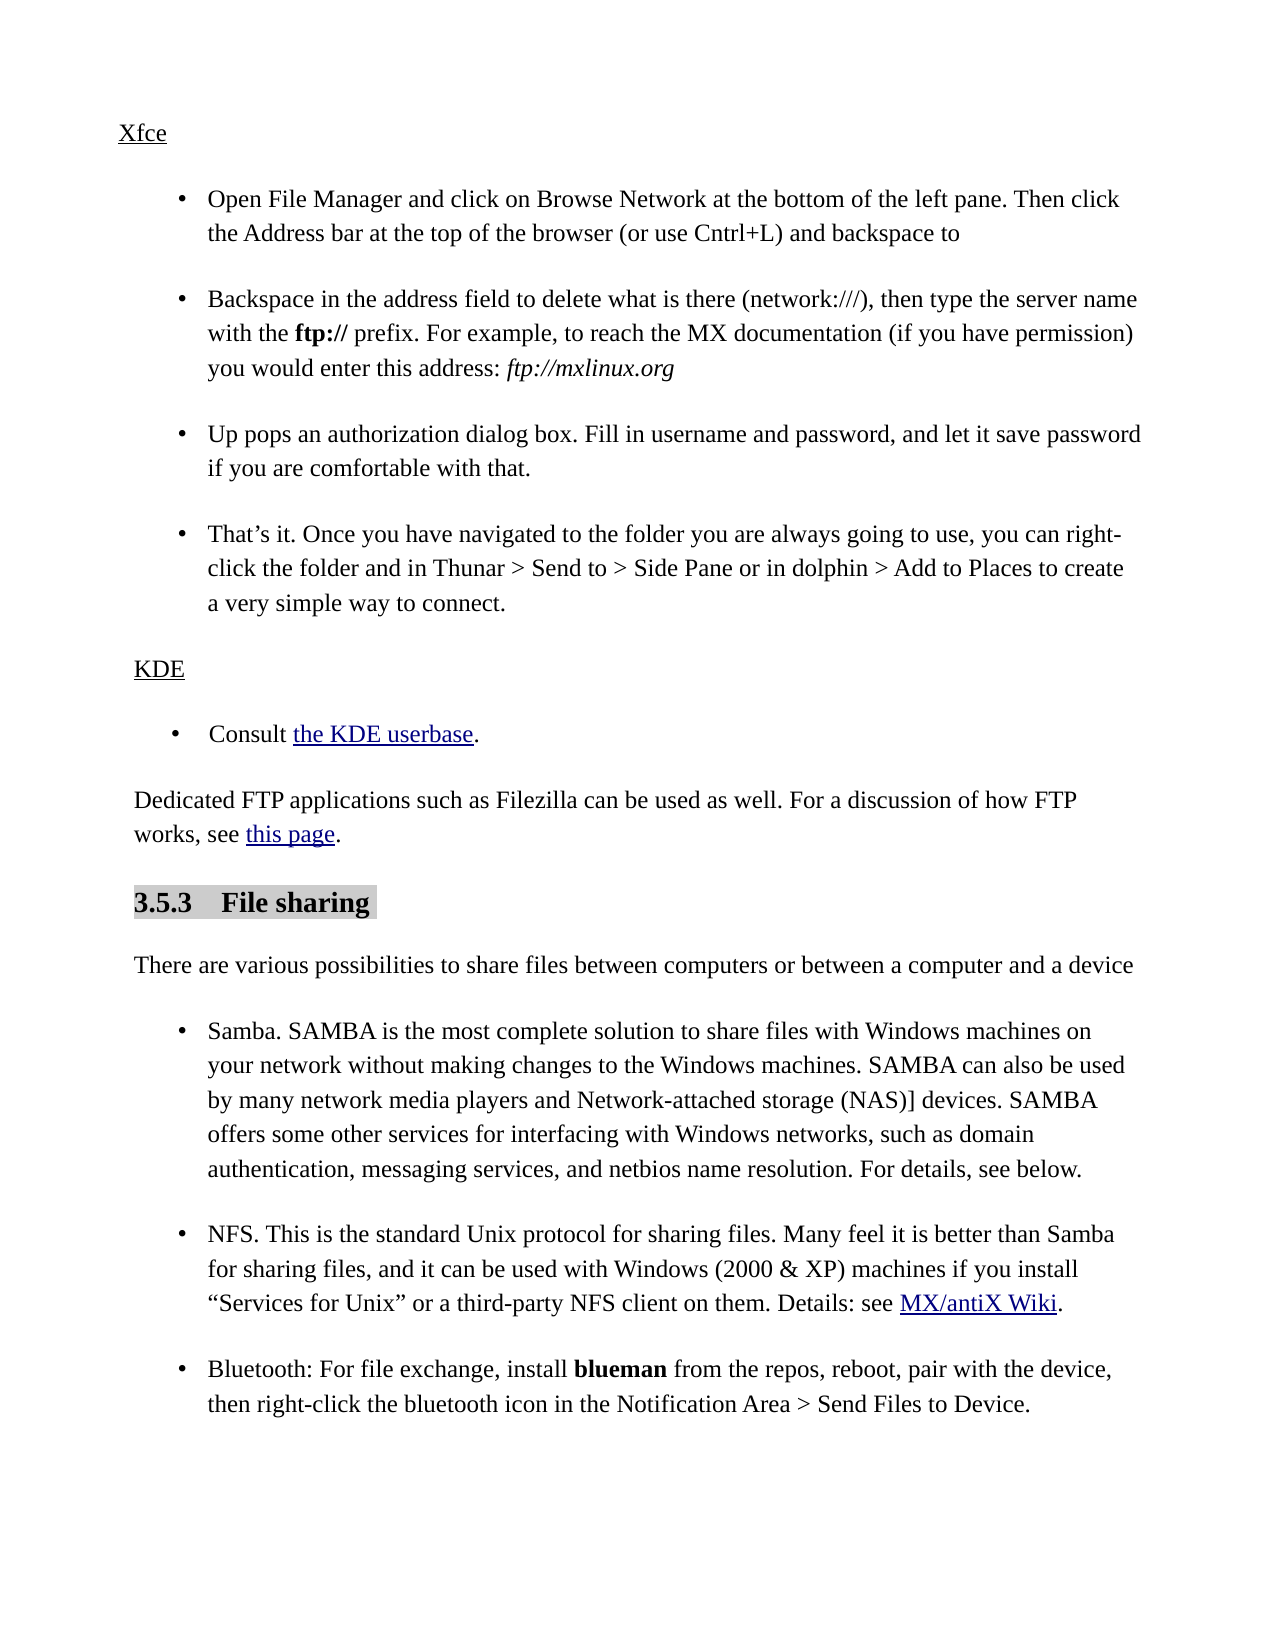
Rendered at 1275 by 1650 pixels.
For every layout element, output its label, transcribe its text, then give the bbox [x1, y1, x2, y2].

list Bluetooth: For file exchange, install blueman from the repos, reboot, pair with the device, then right-click the bluetooth icon in the Notification Area > Send Files to Device. [178, 1354, 1141, 1417]
list NFS. This is the standard Unix protocol for sharing files. Many feel it is better than Samba for sharing files, and it can be used with Windows (2000 & XP) machines if you install “Services for Unix” or a third-party NFS client on them. Details: see MX/antiX Wiki. [178, 1219, 1141, 1317]
list Backspace in the address field to delete what is there (network:///), then type the server name with the ftp:// prefix. For example, to reach the MX documentation (if you have permission) you would enter this address: ftp://mxlinux.org [178, 284, 1141, 382]
text Dedicated FTP applications such as Filezilla can be used as well. For a discussion of how FTP works, see this page. [134, 785, 1141, 848]
list Samba. SAMBA is the most complete solution to share files with Windows machines on your network without making changes to the Windows machines. SAMBA can also be used by many network media players and Network-attached storage (NAS)] devices. SAMBA offers some other services for interfacing with Windows networks, such as domain authentication, messaging services, and netbios name resolution. For details, see below. [178, 1016, 1141, 1182]
text KDE [134, 654, 1141, 682]
subtitle 3.5.3 File sharing [377, 885, 1141, 919]
list Up pops an authorization dialog box. Fill in username and password, and let it save password if you are comfortable with that. [178, 419, 1141, 482]
list Open File Manager and click on Browse Network at the bottom of the left pane. Then click the Address bar at the top of the browser (or use Cntrl+L) and backspace to [178, 184, 1141, 247]
list That’s it. Once you have navigated to the folder you are always going to use, you can right-click the folder and in Thunar > Send to > Side Pane or in dolphin > Add to Places to create a very simple way to connect. [178, 519, 1141, 617]
list Consult the KDE userbase. [171, 719, 1157, 748]
text Xfce [118, 118, 1157, 147]
text There are various possibilities to share files between computers or between a computer and a device [134, 950, 1141, 979]
